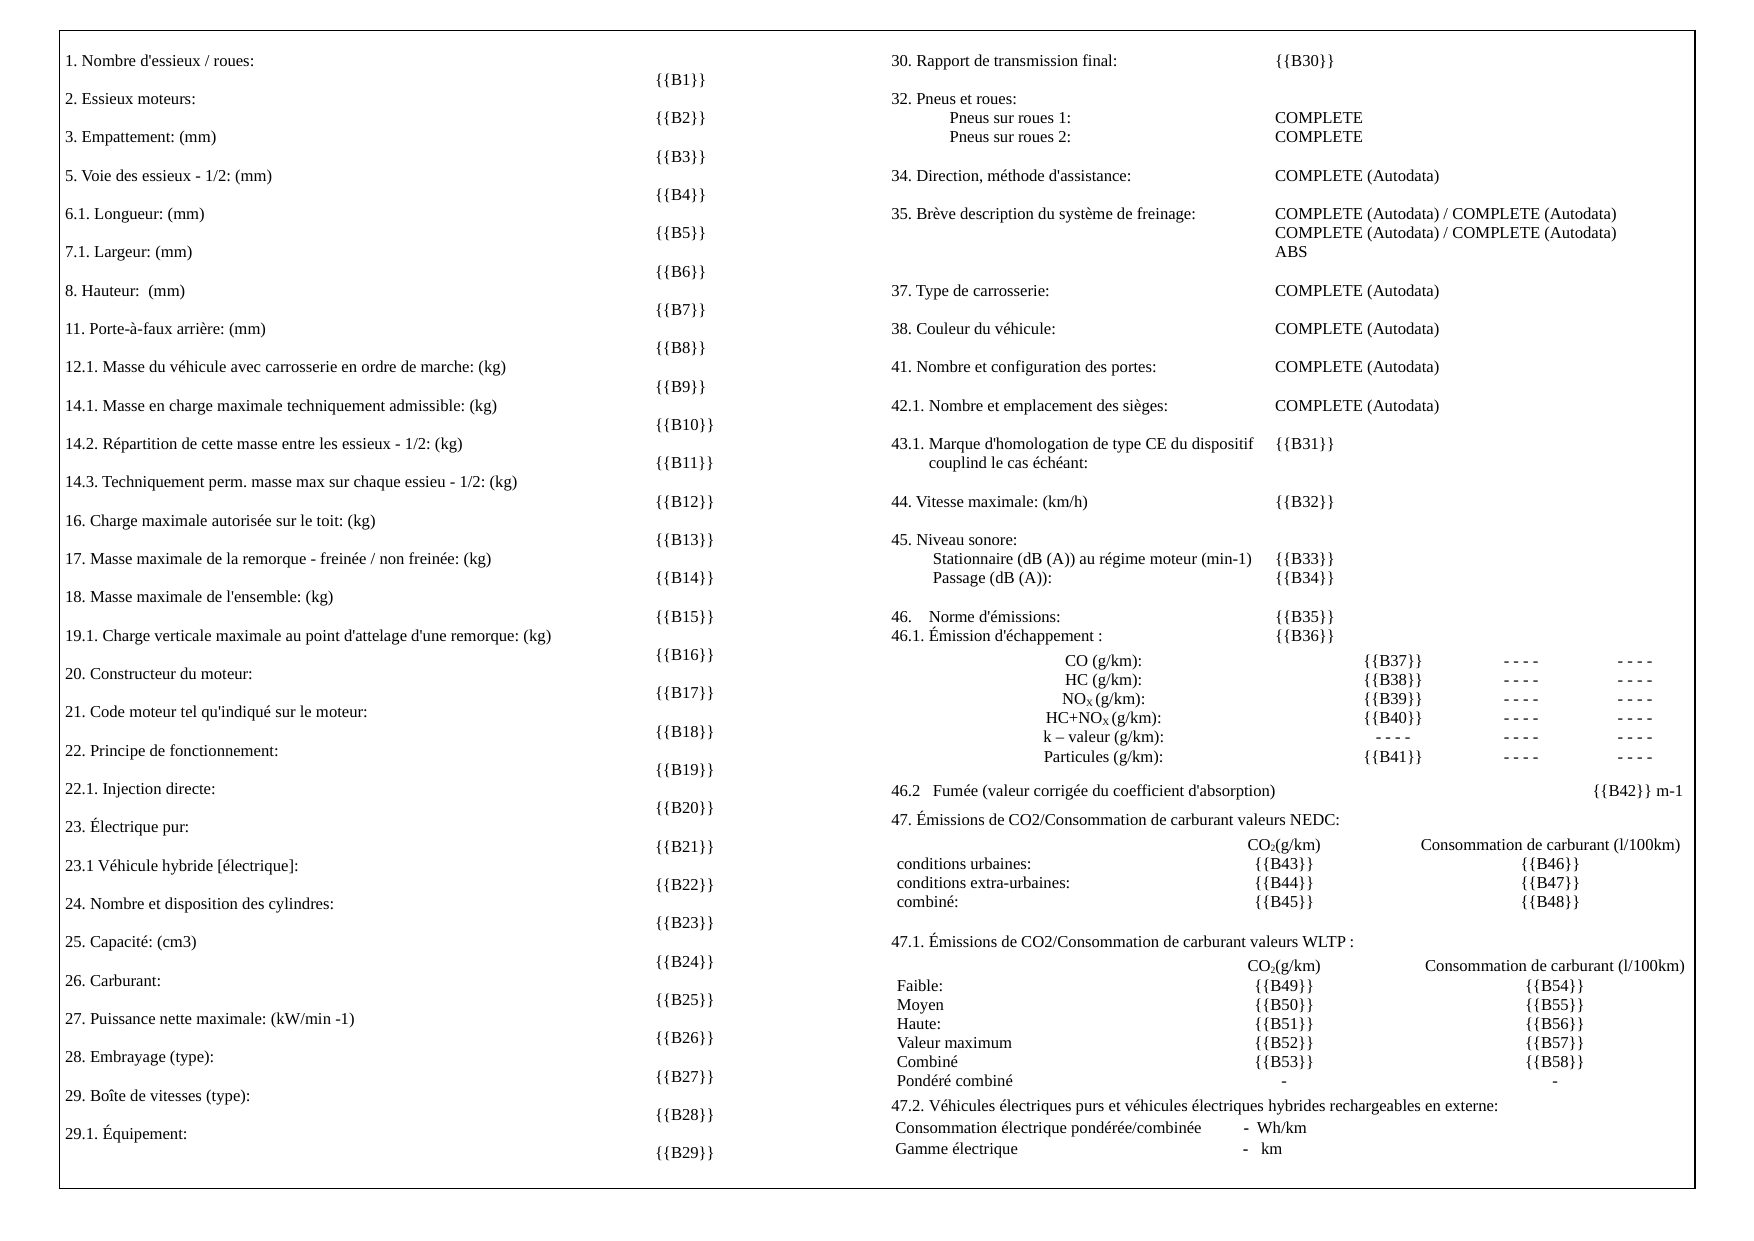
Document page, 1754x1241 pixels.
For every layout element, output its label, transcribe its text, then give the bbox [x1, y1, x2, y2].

table_header {{B37}} {{B38}} {{B39}} {{B40}} - - - - {{B41}} [1316, 645, 1470, 781]
table_header 46.2 Fumée (valeur corrigée du coefficient d'absorption) {{B42}} m-1 47. Émissions de CO2/Consommation de carburant valeurs NEDC: 47.1. Émissions de CO2/Consommation de carburant valeurs WLTP : 47.2. Véhicules électriques purs et véhicules électriques hybrides rechargeables en externe: Consommation électrique pondérée/combinée - Wh/km Gamme électrique - km [885, 31, 1694, 1187]
table_header {{B1}} {{B2}} {{B3}} {{B4}} {{B5}} {{B6}} {{B7}} {{B8}} {{B9}} {{B10}} {{B11}} {{B12}} {{B13}} {{B14}} {{B15}} {{B16}} {{B17}} {{B18}} {{B19}} {{B20}} {{B21}} {{B22}} {{B23}} {{B24}} {{B25}} {{B26}} {{B27}} {{B28}} {{B29}} [655, 70, 880, 1181]
table_header Consommation de carburant (l/100km) {{B54}} {{B55}} {{B56}} {{B57}} {{B58}} - [1411, 951, 1694, 1096]
table_header 30. Rapport de transmission final: 32. Pneus et roues: Pneus sur roues 1: Pneus sur roues 2: 34. Direction, méthode d'assistance: 35. Brève description du système de freinage: 37. Type de carrosserie: 38. Couleur du véhicule: 41. Nombre et configuration des portes: 42.1. Nombre et emplacement des sièges: 43.1. Marque d'homologation de type CE du dispositif couplind le cas échéant: 44. Vitesse maximale: (km/h) 45. Niveau sonore: Stationnaire (dB (A)) au régime moteur (min-1) Passage (dB (A)): 46. Norme d'émissions: 46.1. Émission d'échappement : [891, 51, 1275, 645]
table_header Consommation de carburant (l/100km) {{B46}} {{B47}} {{B48}} [1411, 829, 1690, 917]
table_header - - - - - - - - - - - - - - - - - - - - - - - - [1470, 645, 1576, 781]
table_header CO2(g/km) {{B49}} {{B50}} {{B51}} {{B52}} {{B53}} - [1157, 951, 1411, 1096]
table_header {{B30}} COMPLETE COMPLETE COMPLETE (Autodata) COMPLETE (Autodata) / COMPLETE (Autodata) COMPLETE (Autodata) / COMPLETE (Autodata) ABS COMPLETE (Autodata) COMPLETE (Autodata) COMPLETE (Autodata) COMPLETE (Autodata) {{B31}} {{B32}} {{B33}} {{B34}} {{B35}} {{B36}} [1275, 51, 1694, 645]
table_header CO2(g/km) {{B43}} {{B44}} {{B45}} [1157, 829, 1411, 917]
table_header CO (g/km): HC (g/km): NOX (g/km): HC+NOX (g/km): k – valeur (g/km): Particules (g/km): [891, 645, 1316, 781]
table_header - - - - - - - - - - - - - - - - - - - - - - - - [1576, 645, 1694, 781]
table_header Faible: Moyen Haute: Valeur maximum Combiné Pondéré combiné [891, 951, 1157, 1096]
table_header [60, 31, 885, 1187]
table_header [655, 51, 880, 70]
table_header conditions urbaines: conditions extra-urbaines: combiné: [891, 829, 1157, 917]
table_header 1. Nombre d'essieux / roues: 2. Essieux moteurs: 3. Empattement: (mm) 5. Voie des essieux - 1/2: (mm) 6.1. Longueur: (mm) 7.1. Largeur: (mm) 8. Hauteur: (mm) 11. Porte-à-faux arrière: (mm) 12.1. Masse du véhicule avec carrosserie en ordre de marche: (kg) 14.1. Masse en charge maximale techniquement admissible: (kg) 14.2. Répartition de cette masse entre les essieux - 1/2: (kg) 14.3. Techniquement perm. masse max sur chaque essieu - 1/2: (kg) 16. Charge maximale autorisée sur le toit: (kg) 17. Masse maximale de la remorque - freinée / non freinée: (kg) 18. Masse maximale de l'ensemble: (kg) 19.1. Charge verticale maximale au point d'attelage d'une remorque: (kg) 20. Constructeur du moteur: 21. Code moteur tel qu'indiqué sur le moteur: 22. Principe de fonctionnement: 22.1. Injection directe: 23. Électrique pur: 23.1 Véhicule hybride [électrique]: 24. Nombre et disposition des cylindres: 25. Capacité: (cm3) 26. Carburant: 27. Puissance nette maximale: (kW/min -1) 28. Embrayage (type): 29. Boîte de vitesses (type): 29.1. Équipement: [65, 51, 655, 1182]
